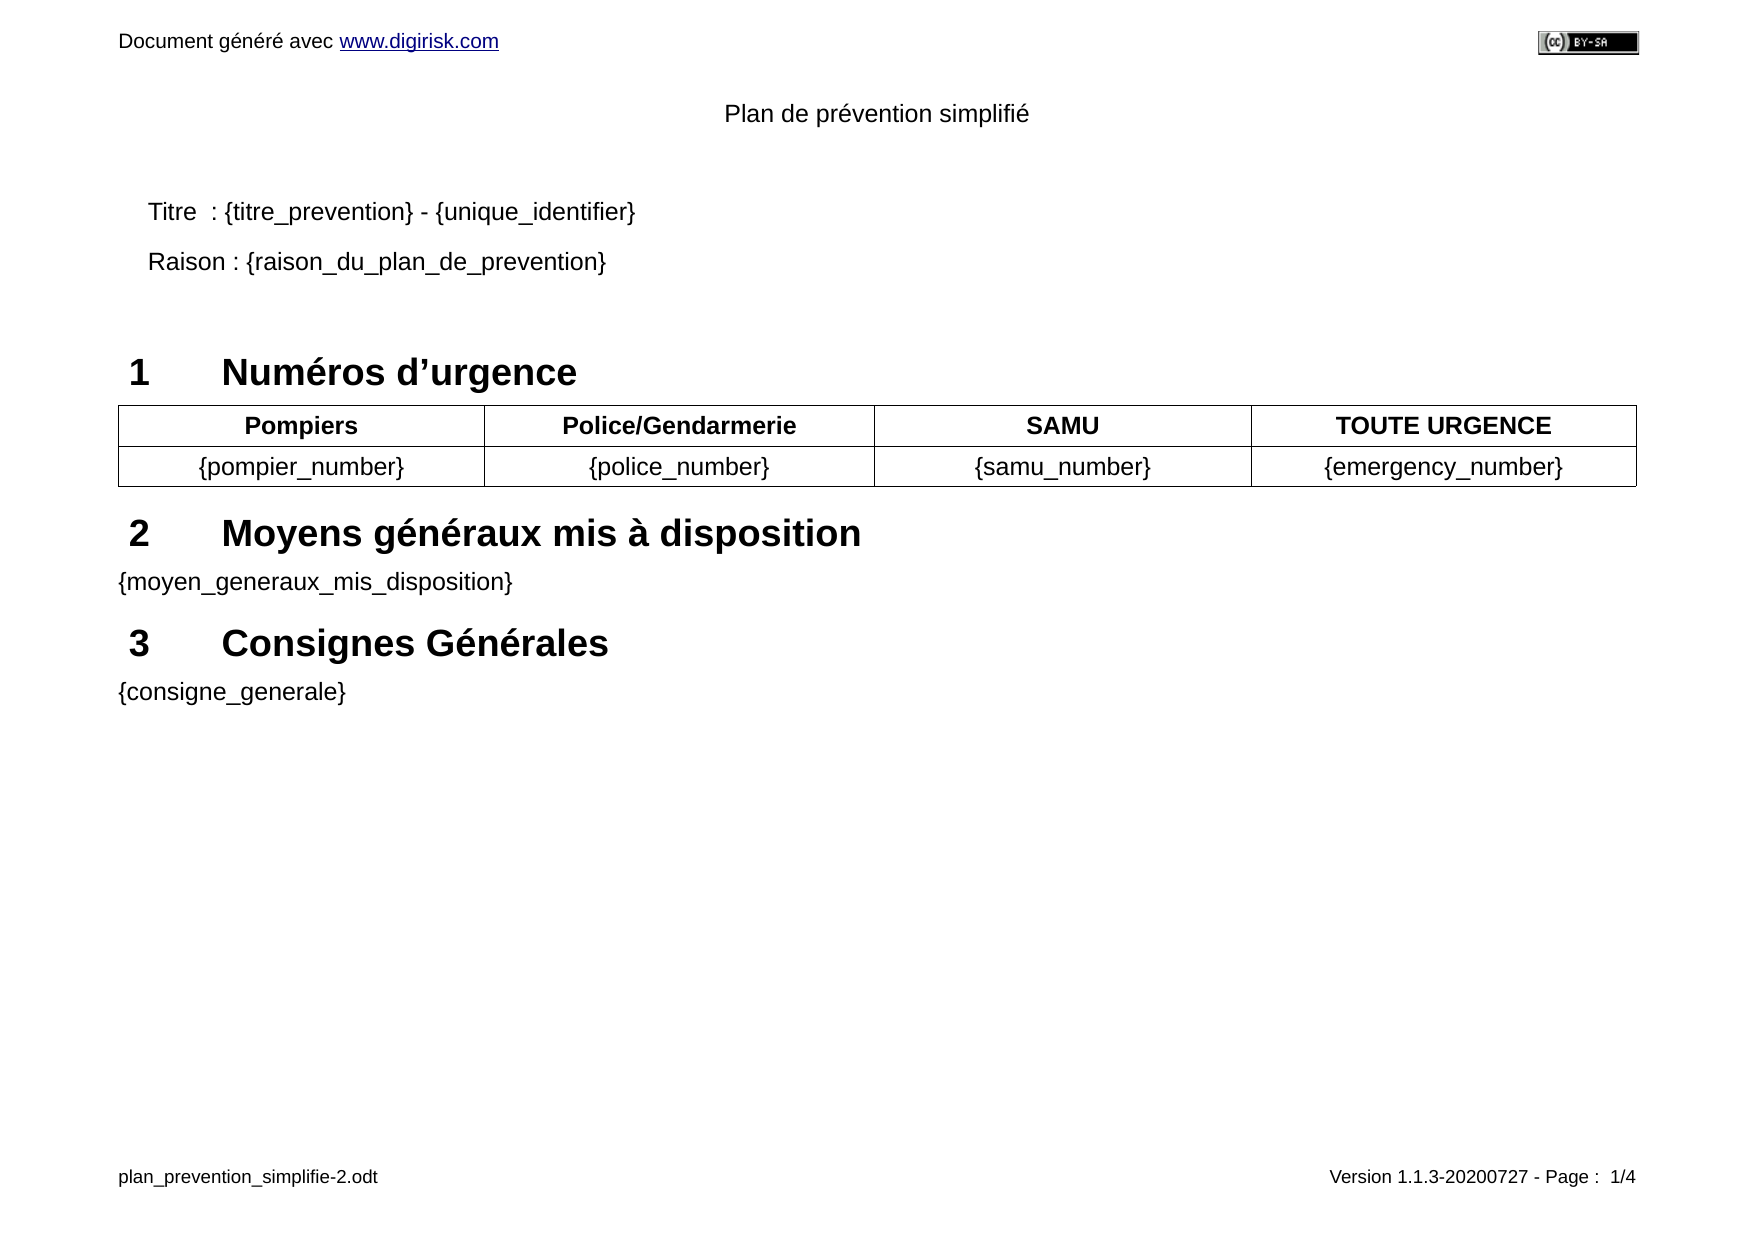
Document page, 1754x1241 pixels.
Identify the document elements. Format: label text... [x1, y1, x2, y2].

list Titre : {titre_prevention} - {unique_identifier} [118, 197, 1636, 226]
table_header TOUTE URGENCE [1252, 406, 1636, 446]
subtitle Numéros d’urgence [118, 349, 1636, 393]
table_header Pompiers [119, 406, 484, 446]
table_header Police/Gendarmerie [485, 406, 874, 446]
table_header SAMU [875, 406, 1251, 446]
subtitle Moyens généraux mis à disposition [118, 511, 1636, 555]
text {moyen_generaux_mis_disposition} [118, 567, 1636, 596]
table_cell {emergency_number} [1252, 447, 1636, 486]
text {consigne_generale} [118, 677, 1636, 706]
text Plan de prévention simplifié [118, 99, 1636, 128]
table_cell {samu_number} [875, 447, 1251, 486]
table_cell {pompier_number} [119, 447, 484, 486]
subtitle Consignes Générales [118, 621, 1636, 665]
table_cell {police_number} [485, 447, 874, 486]
picture [1538, 31, 1640, 55]
list Raison : {raison_du_plan_de_prevention} [118, 246, 1636, 275]
